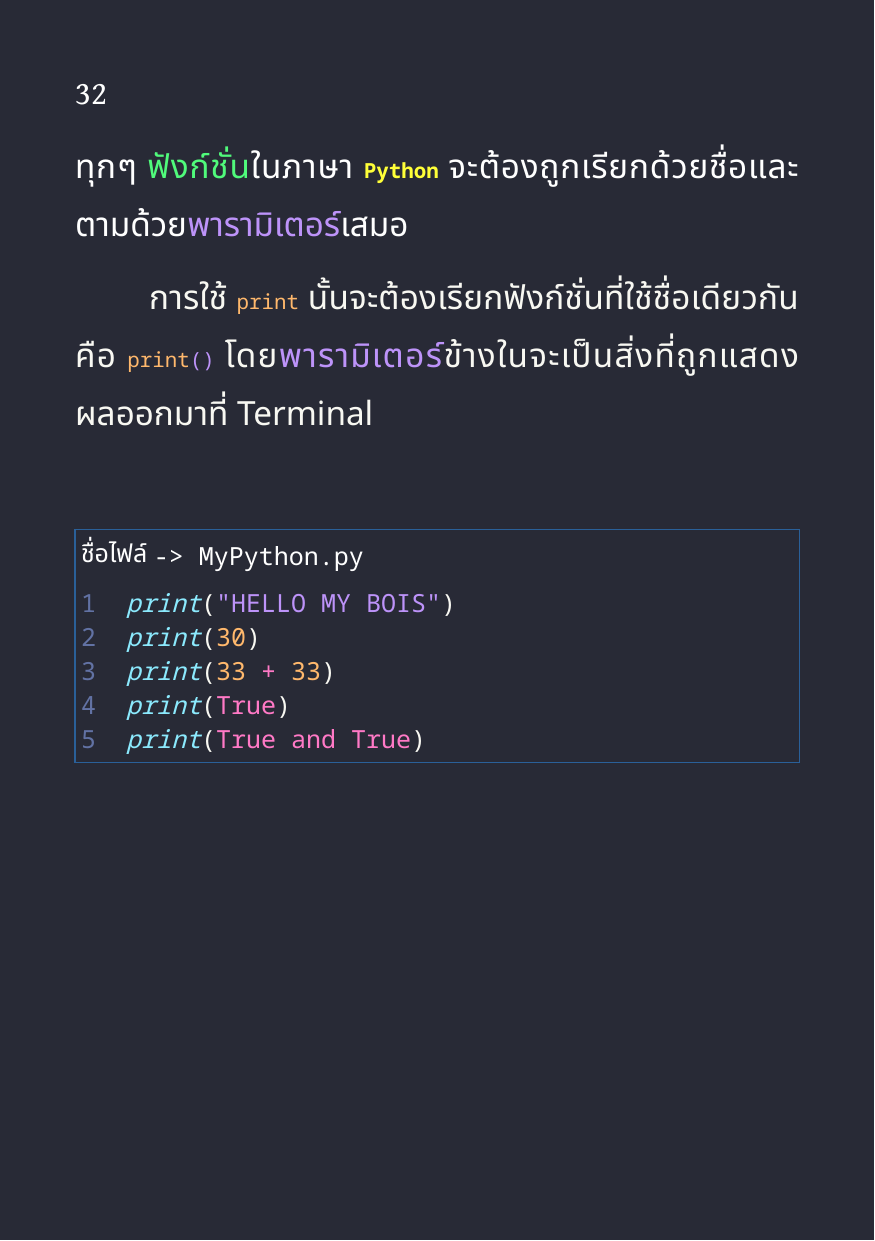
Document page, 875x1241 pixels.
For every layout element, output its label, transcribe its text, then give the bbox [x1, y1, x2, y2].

text ทุกๆ ฟังก์ชั่นในภาษา Python จะต้องถูกเรียกด้วยชื่อและตามด้วยพารามิเตอร์เสมอ [75, 143, 799, 252]
text การใช้ print นั้นจะต้องเรียกฟังก์ชั่นที่ใช้ชื่อเดียวกัน คือ print() โดยพารามิเตอร์ข้างในจะเป็นสิ่งที่ถูกแสดงผลออกมาที่ Terminal [75, 274, 799, 441]
table_cell 1 print("HELLO MY BOIS") 2 print(30) 3 print(33 + 33) 4 print(True) 5 print(True and True) [76, 580, 799, 762]
table_header ชื่อไฟล์ -> MyPython.py [76, 530, 799, 580]
